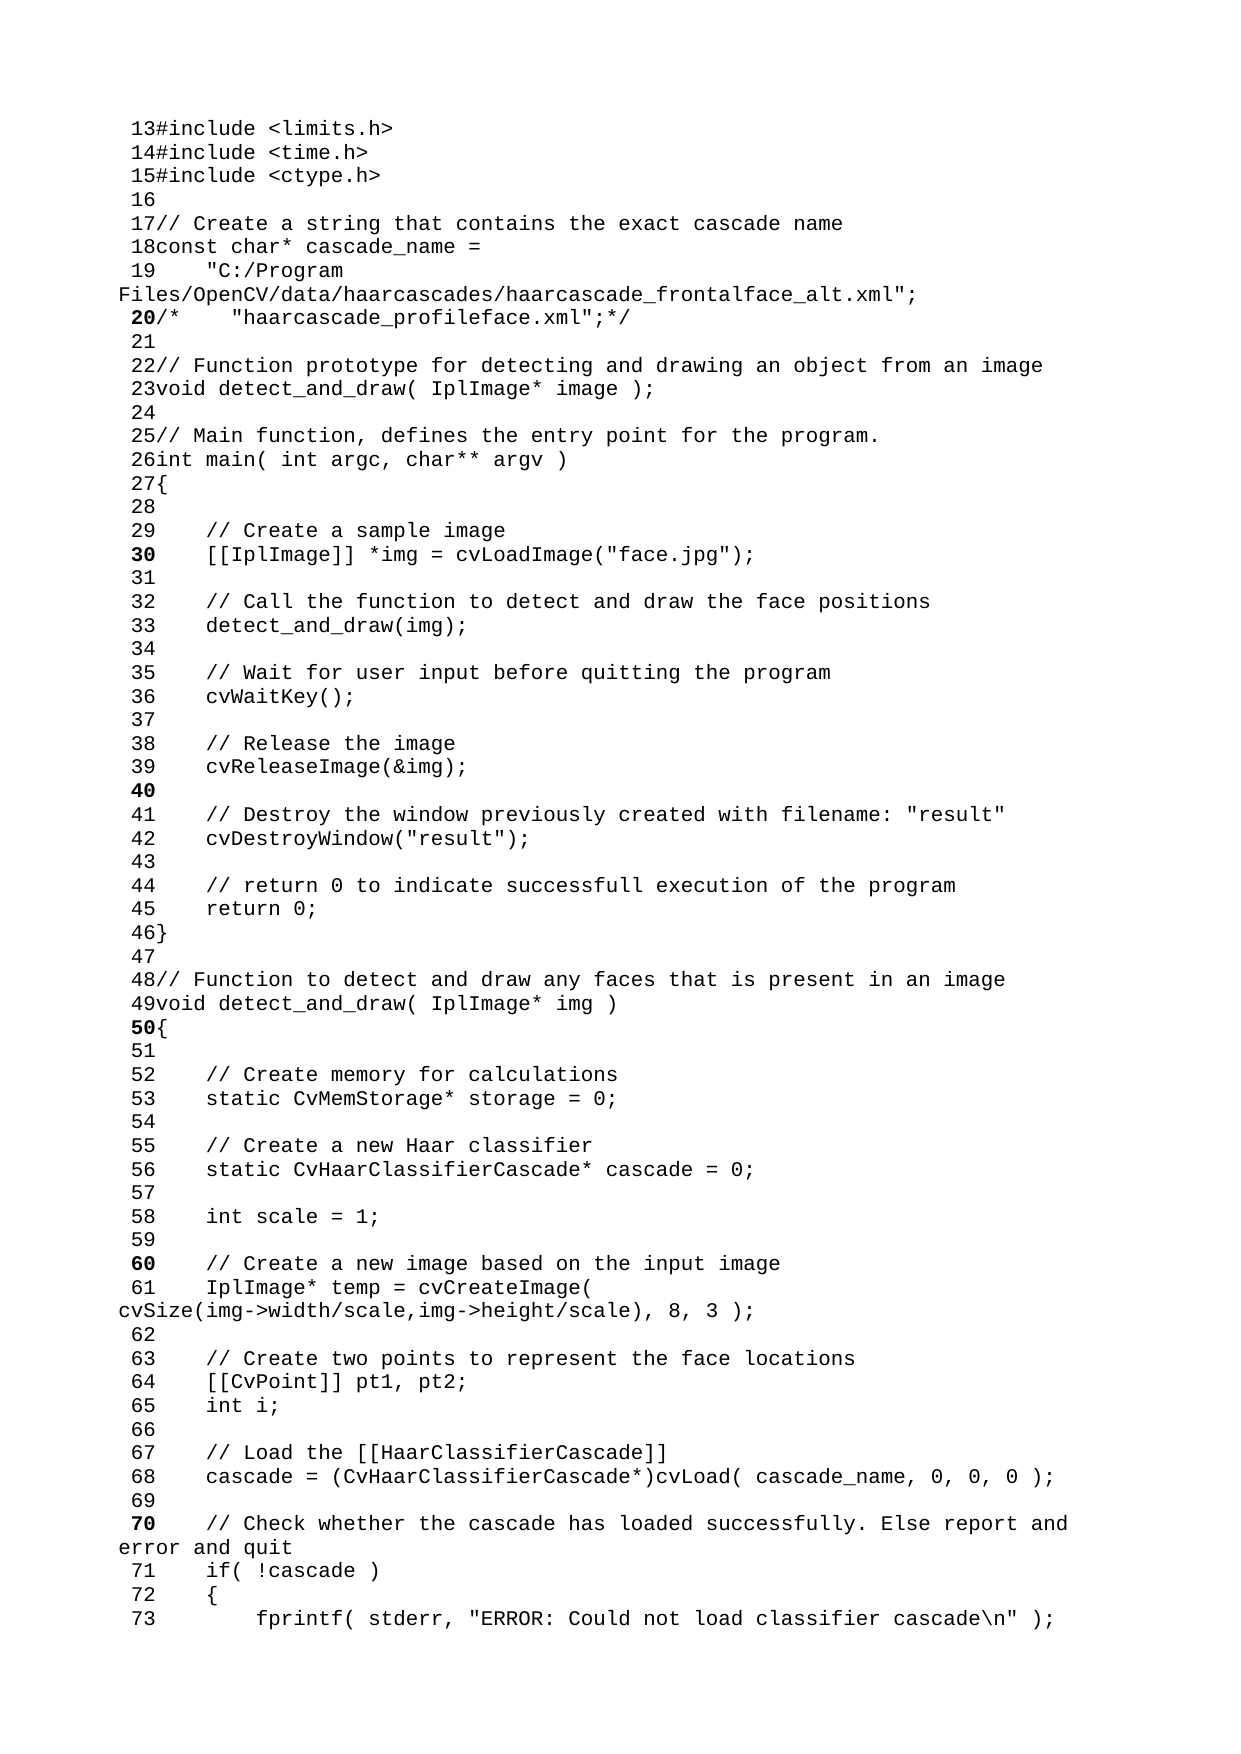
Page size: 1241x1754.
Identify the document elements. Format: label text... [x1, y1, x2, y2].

text 29 // Create a sample image [118, 520, 1122, 544]
text 47 [118, 946, 1122, 969]
text 33 detect_and_draw(img); [118, 615, 1122, 638]
text 59 [118, 1229, 1122, 1253]
text 39 cvReleaseImage(&img); [118, 757, 1122, 780]
text 37 [118, 709, 1122, 733]
text 60 // Create a new image based on the input image [118, 1253, 1122, 1277]
text 66 [118, 1419, 1122, 1442]
text 13#include <limits.h> [118, 118, 1122, 142]
text 46} [118, 922, 1122, 946]
text 15#include <ctype.h> [118, 165, 1122, 189]
text 14#include <time.h> [118, 142, 1122, 165]
text 41 // Destroy the window previously created with filename: "result" [118, 804, 1122, 827]
text 43 [118, 851, 1122, 875]
text 27{ [118, 473, 1122, 496]
text 21 [118, 331, 1122, 354]
text 73 fprintf( stderr, "ERROR: Could not load classifier cascade\n" ); [118, 1608, 1122, 1631]
text 24 [118, 402, 1122, 426]
text 65 int i; [118, 1395, 1122, 1419]
text 26int main( int argc, char** argv ) [118, 449, 1122, 473]
text 49void detect_and_draw( IplImage* img ) [118, 993, 1122, 1017]
text 28 [118, 496, 1122, 520]
text 56 static CvHaarClassifierCascade* cascade = 0; [118, 1158, 1122, 1182]
text 16 [118, 189, 1122, 213]
text 68 cascade = (CvHaarClassifierCascade*)cvLoad( cascade_name, 0, 0, 0 ); [118, 1466, 1122, 1489]
text 36 cvWaitKey(); [118, 686, 1122, 709]
text 55 // Create a new Haar classifier [118, 1135, 1122, 1158]
text 50{ [118, 1017, 1122, 1040]
text 40 [118, 780, 1122, 804]
text 32 // Call the function to detect and draw the face positions [118, 591, 1122, 615]
text 69 [118, 1489, 1122, 1513]
text 53 static CvMemStorage* storage = 0; [118, 1088, 1122, 1111]
text 19 "C:/Program Files/OpenCV/data/haarcascades/haarcascade_frontalface_alt.xml"; [118, 260, 1122, 307]
text 71 if( !cascade ) [118, 1561, 1122, 1584]
text 18const char* cascade_name = [118, 236, 1122, 260]
text 17// Create a string that contains the exact cascade name [118, 213, 1122, 236]
text 52 // Create memory for calculations [118, 1064, 1122, 1088]
text 45 return 0; [118, 898, 1122, 922]
text 67 // Load the [[HaarClassifierCascade]] [118, 1442, 1122, 1466]
text 31 [118, 567, 1122, 591]
text 64 [[CvPoint]] pt1, pt2; [118, 1371, 1122, 1395]
text 20/* "haarcascade_profileface.xml";*/ [118, 307, 1122, 331]
text 23void detect_and_draw( IplImage* image ); [118, 378, 1122, 402]
text 48// Function to detect and draw any faces that is present in an image [118, 969, 1122, 993]
text 38 // Release the image [118, 733, 1122, 757]
text 34 [118, 638, 1122, 662]
text 70 // Check whether the cascade has loaded successfully. Else report and error and quit [118, 1513, 1122, 1561]
text 35 // Wait for user input before quitting the program [118, 662, 1122, 686]
text 51 [118, 1040, 1122, 1064]
text 42 cvDestroyWindow("result"); [118, 827, 1122, 851]
text 25// Main function, defines the entry point for the program. [118, 426, 1122, 449]
text 57 [118, 1182, 1122, 1206]
text 30 [[IplImage]] *img = cvLoadImage("face.jpg"); [118, 544, 1122, 567]
text 63 // Create two points to represent the face locations [118, 1348, 1122, 1371]
text 54 [118, 1111, 1122, 1135]
text 44 // return 0 to indicate successfull execution of the program [118, 875, 1122, 898]
text 61 IplImage* temp = cvCreateImage( cvSize(img->width/scale,img->height/scale), 8, 3 ); [118, 1277, 1122, 1324]
text 72 { [118, 1584, 1122, 1608]
text 22// Function prototype for detecting and drawing an object from an image [118, 354, 1122, 378]
text 62 [118, 1324, 1122, 1348]
text 58 int scale = 1; [118, 1206, 1122, 1229]
